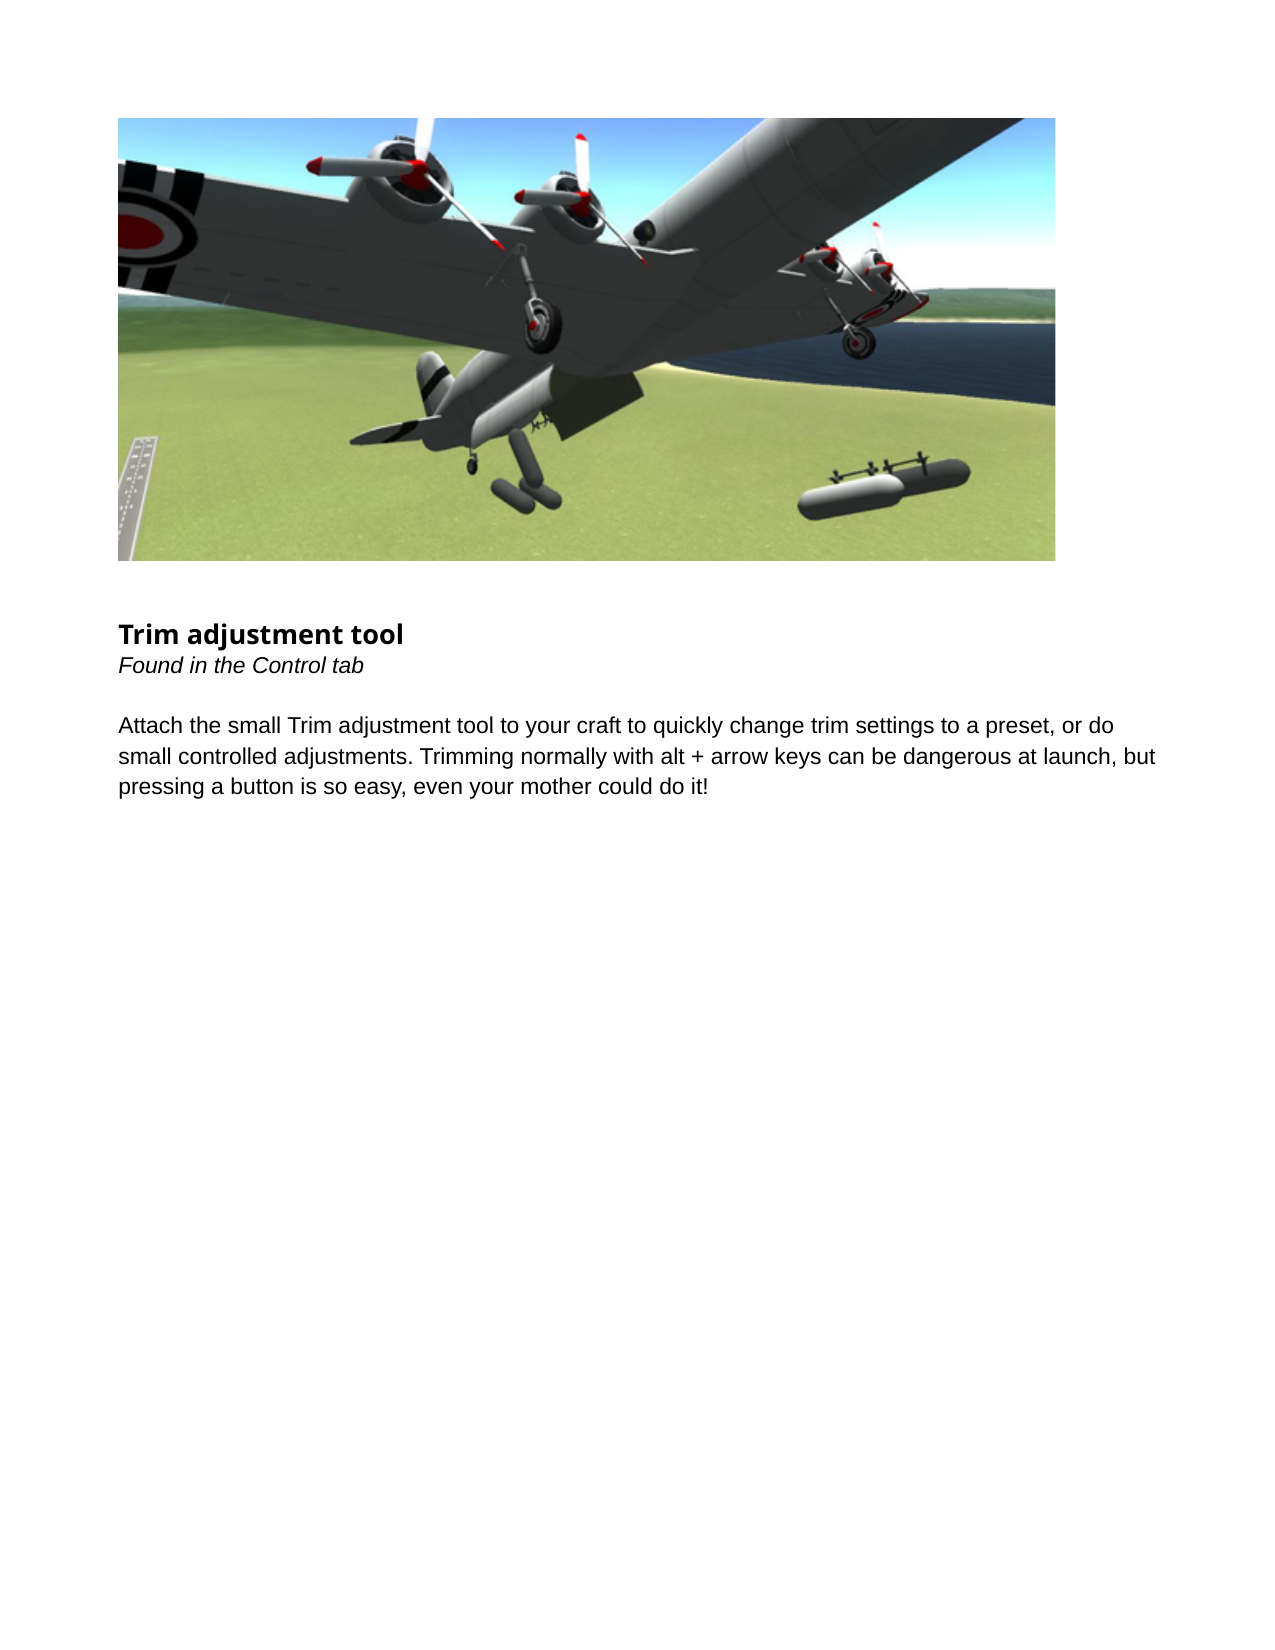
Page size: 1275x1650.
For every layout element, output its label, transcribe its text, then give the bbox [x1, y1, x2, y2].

picture [118, 118, 1056, 561]
subtitle Trim adjustment tool [118, 615, 1157, 652]
text Found in the Control tab [118, 652, 1157, 678]
text Attach the small Trim adjustment tool to your craft to quickly change trim settings to a preset, or do small controlled adjustments. Trimming normally with alt + arrow keys can be dangerous at launch, but pressing a button is so easy, even your mother could do it! [118, 712, 1157, 799]
